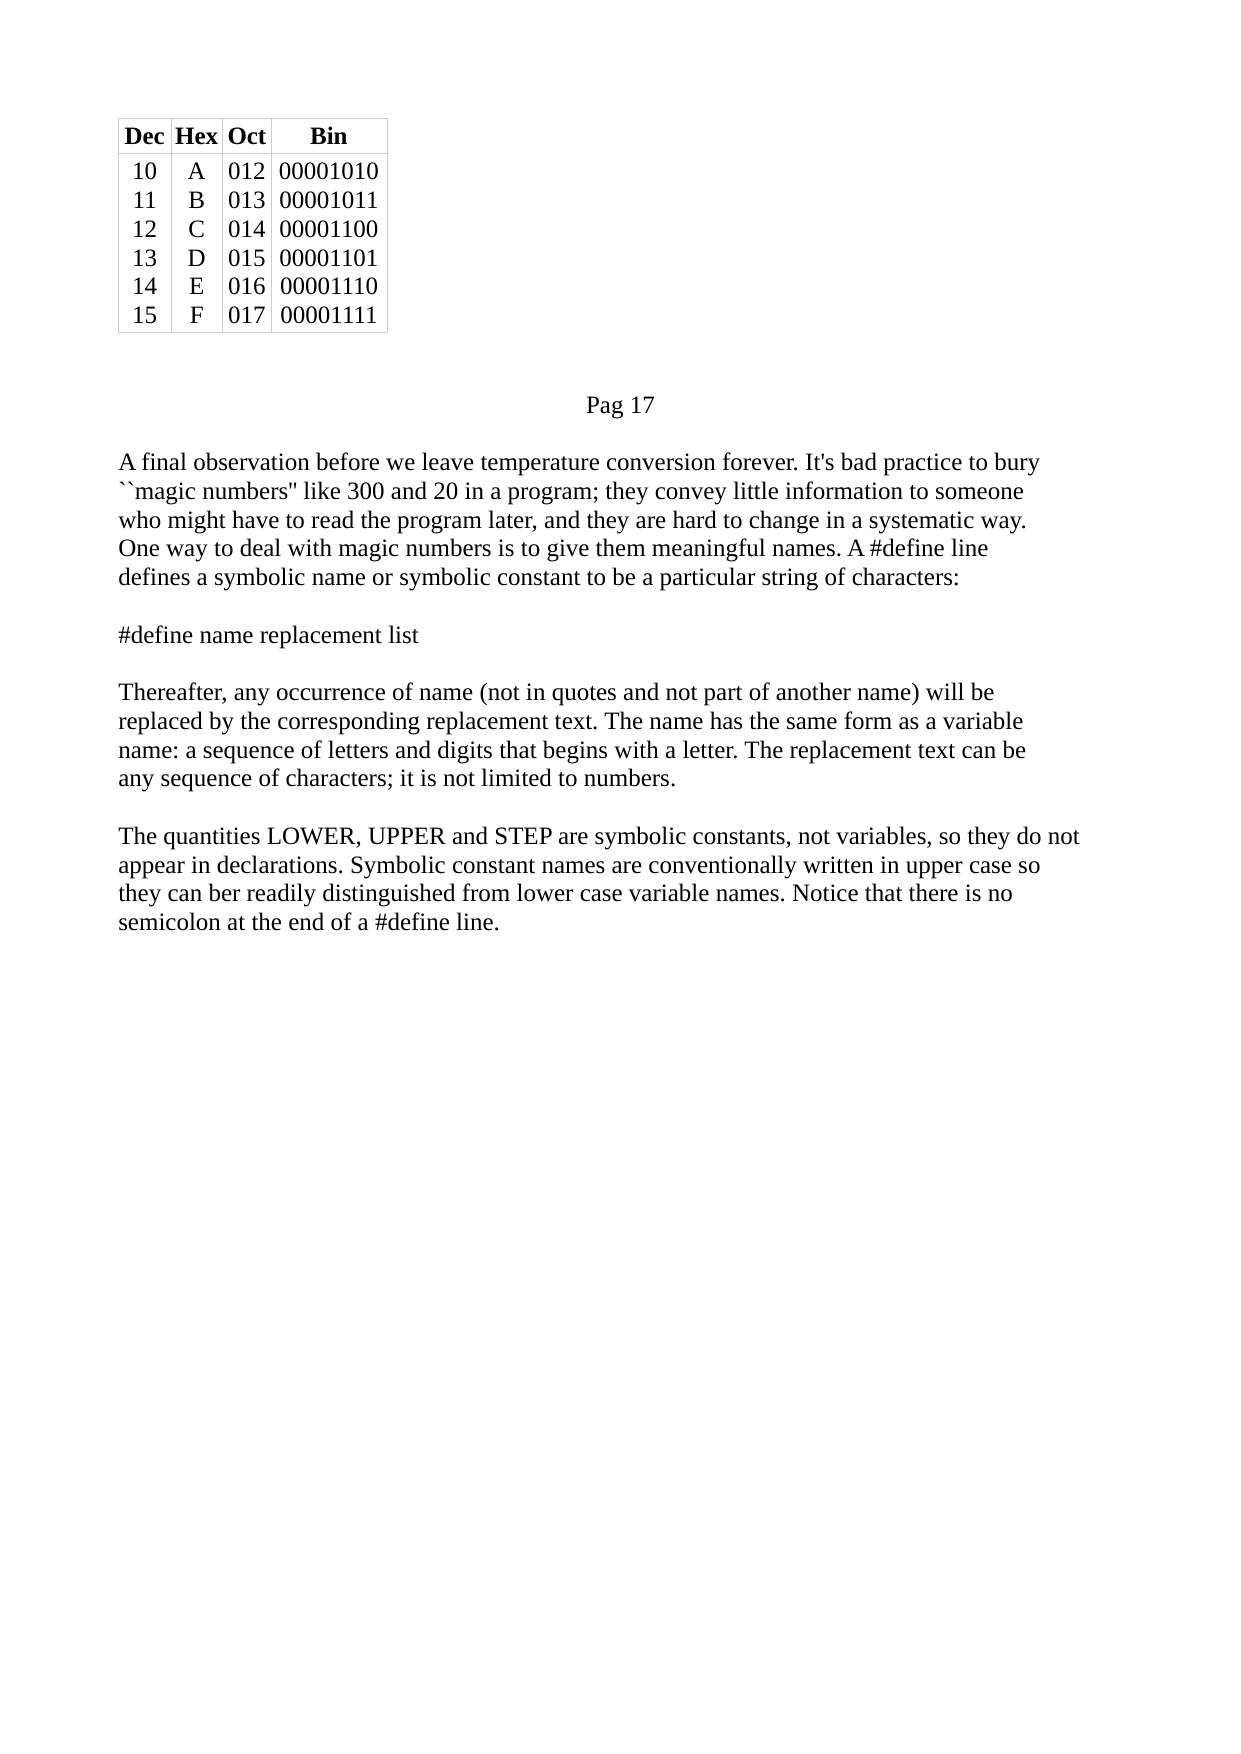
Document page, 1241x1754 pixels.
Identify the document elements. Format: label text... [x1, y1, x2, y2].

text ``magic numbers'' like 300 and 20 in a program; they convey little information to someone [118, 476, 1122, 505]
text name: a sequence of letters and digits that begins with a letter. The replacement text can be [118, 735, 1122, 763]
table_cell A B C D E F [172, 154, 222, 332]
table_header Hex [172, 119, 222, 153]
table_cell 012 013 014 015 016 017 [223, 154, 271, 332]
text #define name replacement list [118, 620, 1122, 648]
text appear in declarations. Symbolic constant names are conventionally written in upper case so [118, 850, 1122, 878]
text The quantities LOWER, UPPER and STEP are symbolic constants, not variables, so they do not [118, 821, 1122, 850]
text they can ber readily distinguished from lower case variable names. Notice that there is no [118, 878, 1122, 907]
table_header Bin [272, 119, 387, 153]
text replaced by the corresponding replacement text. The name has the same form as a variable [118, 706, 1122, 735]
text Thereafter, any occurrence of name (not in quotes and not part of another name) will be [118, 677, 1122, 706]
table_header Dec [119, 119, 171, 153]
text A final observation before we leave temperature conversion forever. It's bad practice to bury [118, 447, 1122, 476]
text defines a symbolic name or symbolic constant to be a particular string of characters: [118, 562, 1122, 591]
text One way to deal with magic numbers is to give them meaningful names. A #define line [118, 533, 1122, 562]
text who might have to read the program later, and they are hard to change in a systematic way. [118, 505, 1122, 533]
text any sequence of characters; it is not limited to numbers. [118, 763, 1122, 792]
text Pag 17 [118, 390, 1122, 418]
table_cell 10 11 12 13 14 15 [119, 154, 171, 332]
text semicolon at the end of a #define line. [118, 907, 1122, 936]
table_header Oct [223, 119, 271, 153]
table_cell 00001010 00001011 00001100 00001101 00001110 00001111 [272, 154, 387, 332]
